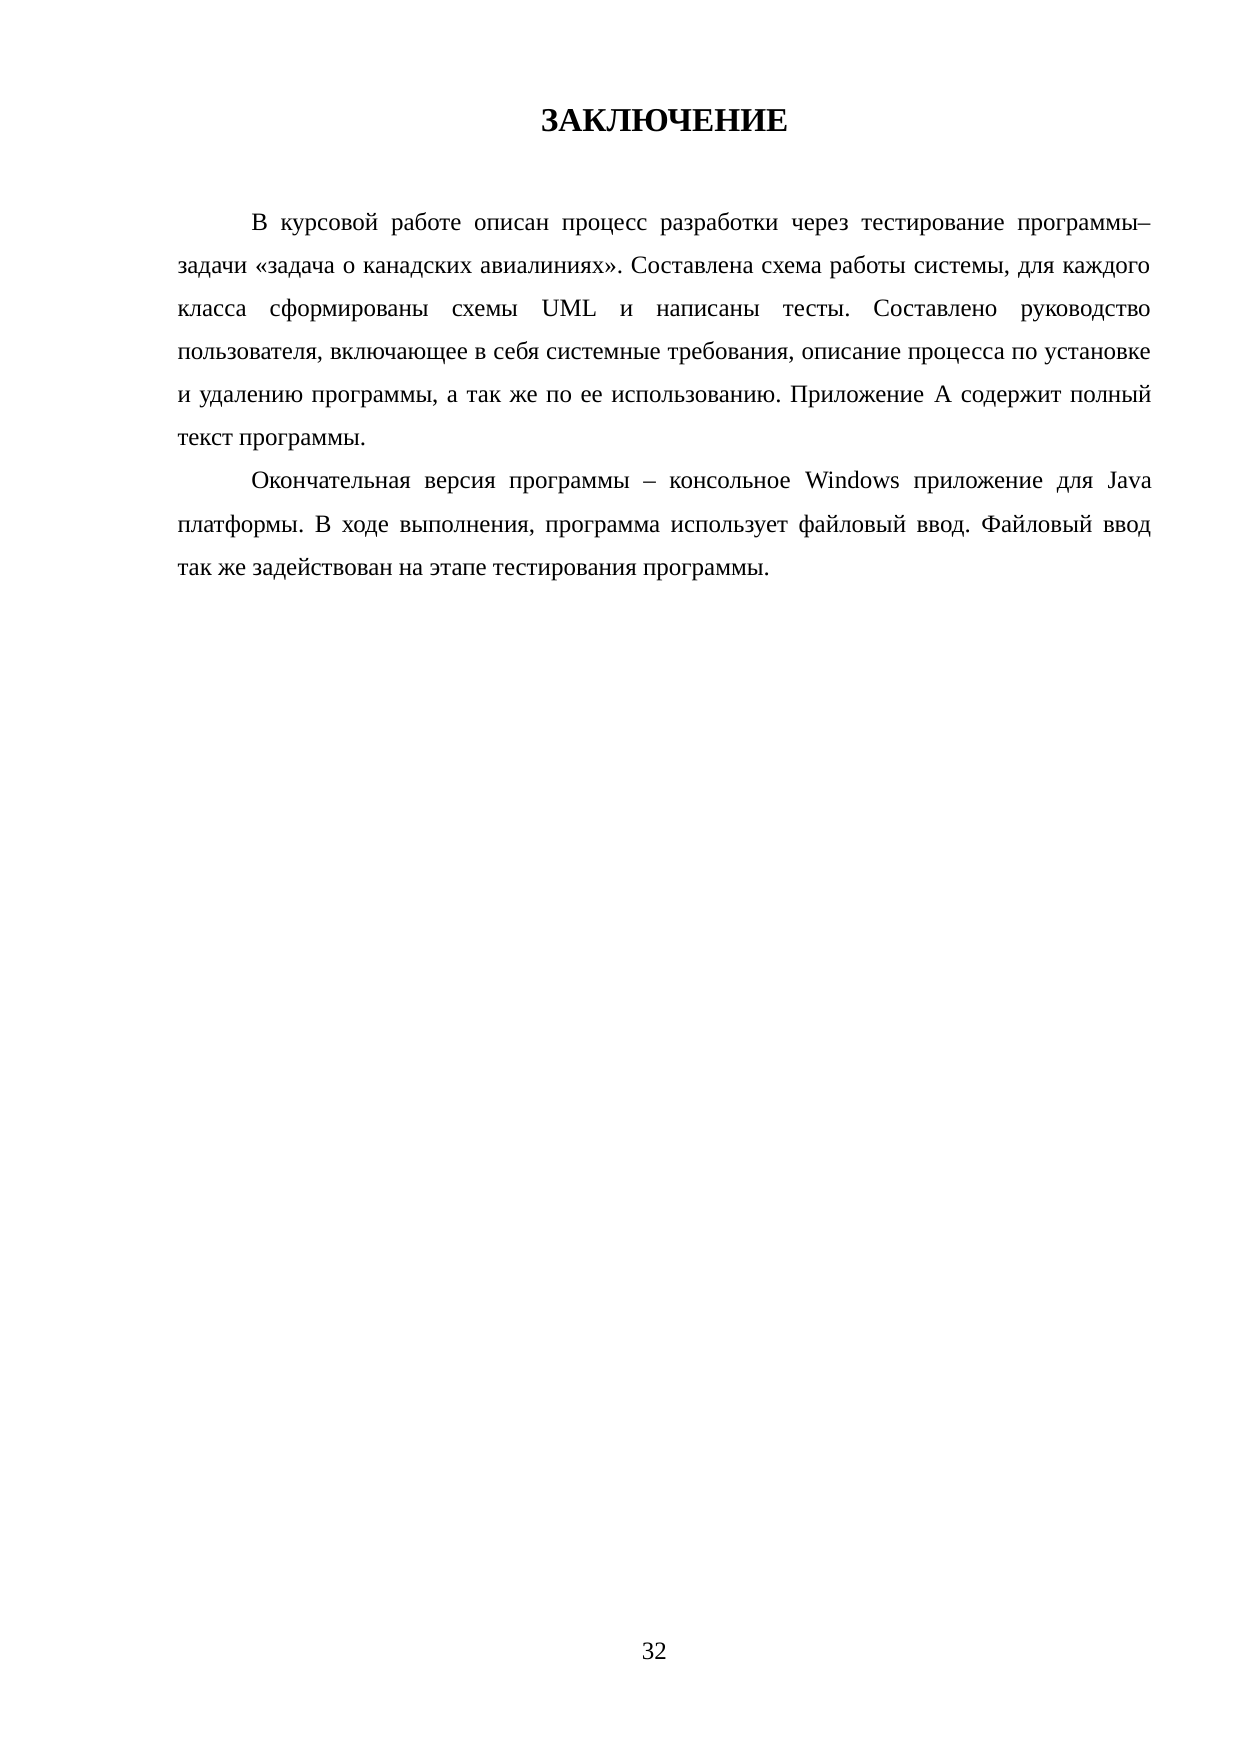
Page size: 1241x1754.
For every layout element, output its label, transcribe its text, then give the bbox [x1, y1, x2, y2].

subtitle ЗАКЛЮЧЕНИЕ [177, 100, 1152, 138]
text В курсовой работе описан процесс разработки через тестирование программы–задачи «задача о канадских авиалиниях». Составлена схема работы системы, для каждого класса сформированы схемы UML и написаны тесты. Составлено руководство пользователя, включающее в себя системные требования, описание процесса по установке и удалению программы, а так же по ее использованию. Приложение A содержит полный текст программы. [177, 207, 1152, 451]
text Окончательная версия программы – консольное Windows приложение для Java платформы. В ходе выполнения, программа использует файловый ввод. Файловый ввод так же задействован на этапе тестирования программы. [177, 466, 1152, 581]
